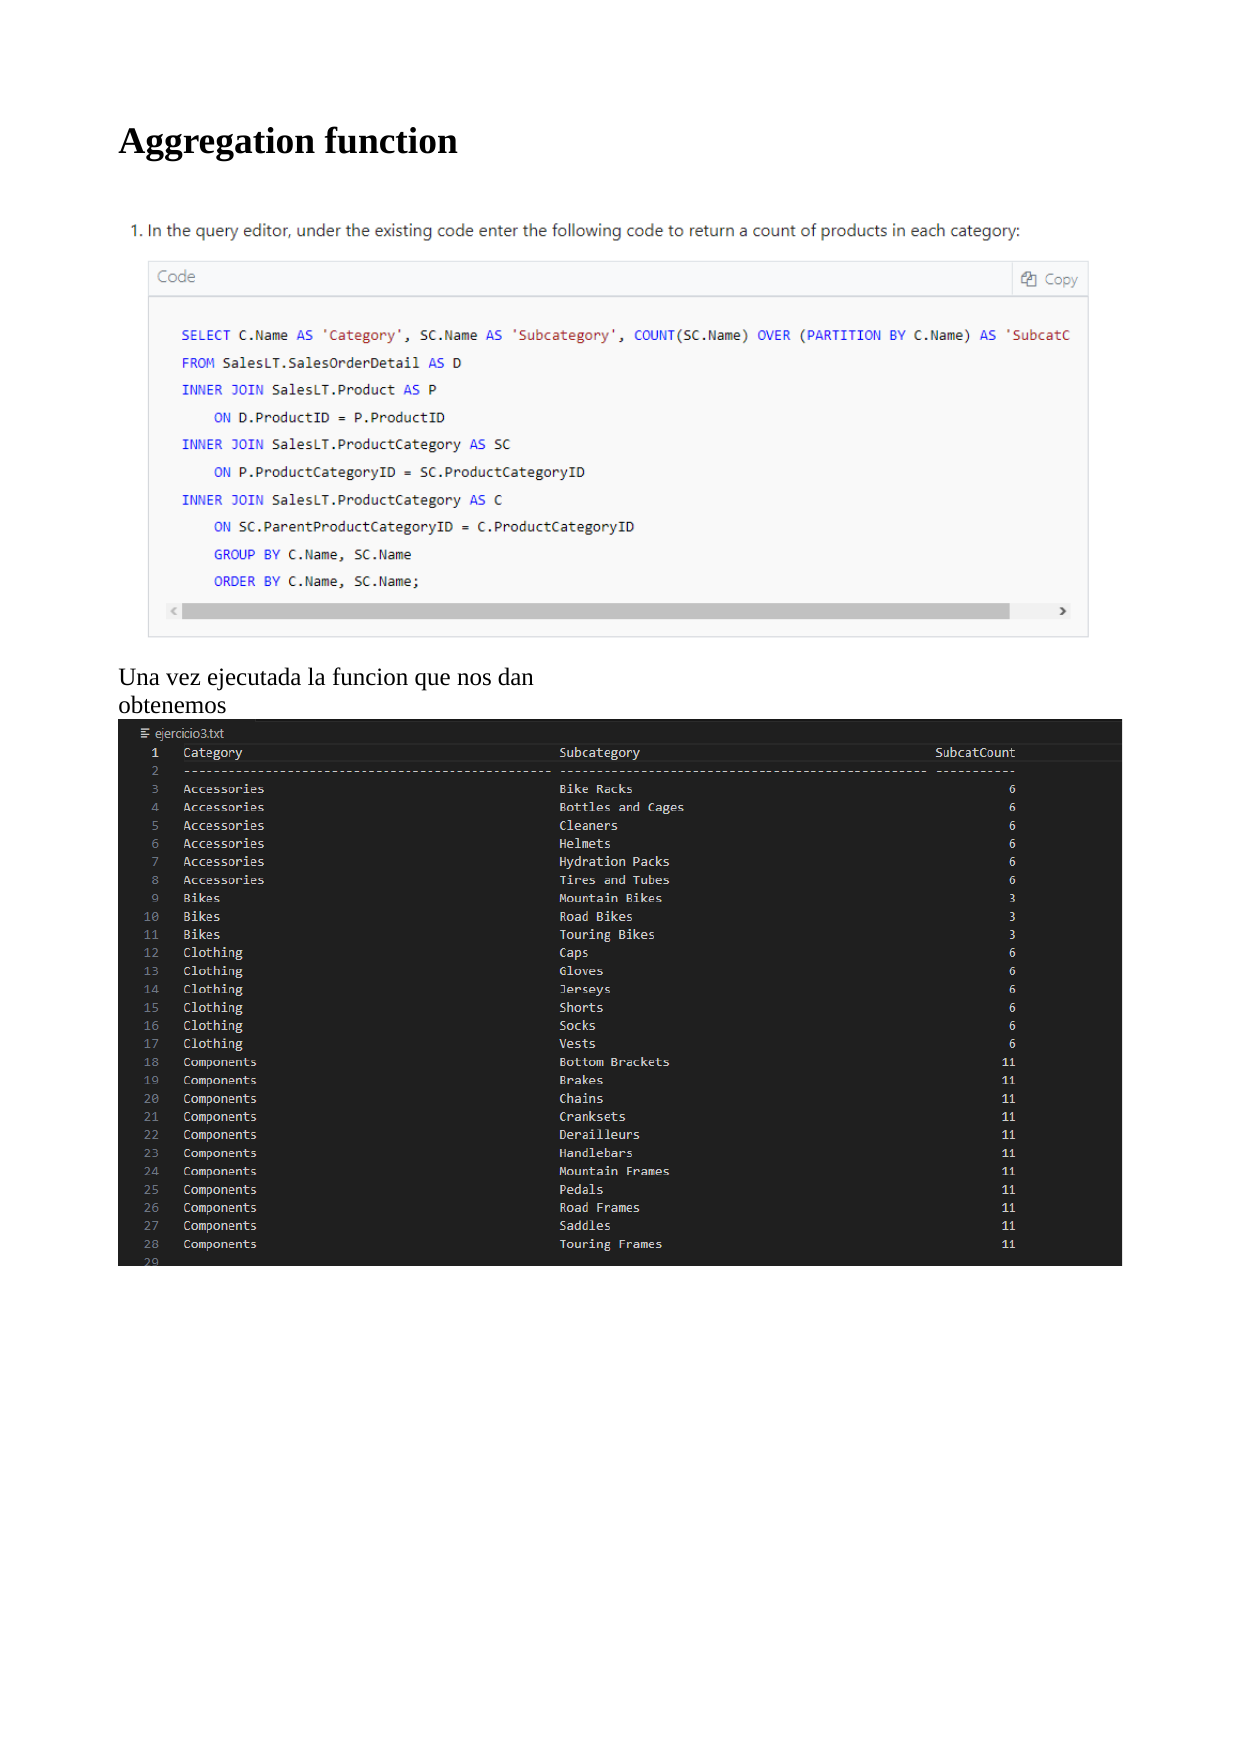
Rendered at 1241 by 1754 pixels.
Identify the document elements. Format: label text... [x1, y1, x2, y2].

picture [118, 202, 1123, 662]
subtitle Aggregation function [118, 118, 1122, 161]
text obtenemos [118, 690, 1122, 719]
text Una vez ejecutada la funcion que nos dan [118, 662, 1122, 690]
picture [118, 719, 1123, 1266]
